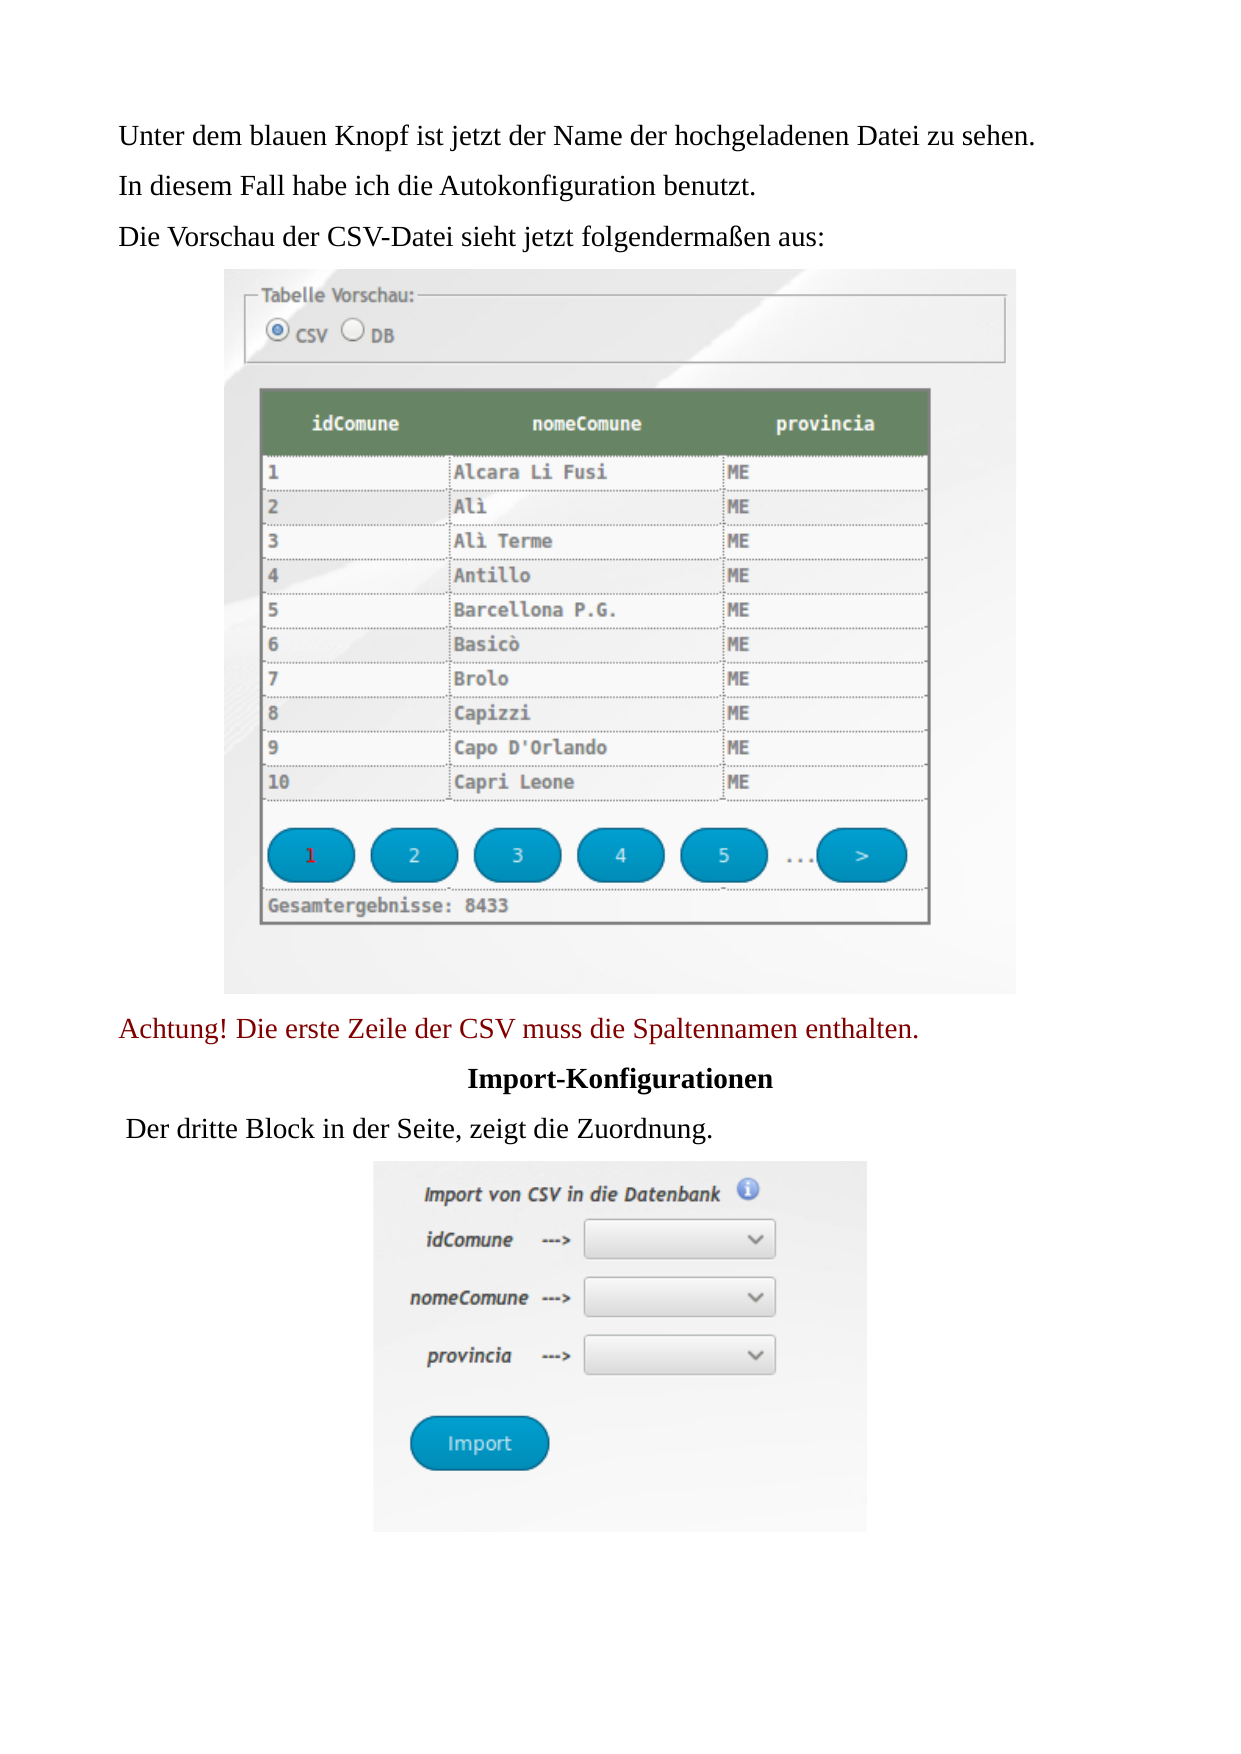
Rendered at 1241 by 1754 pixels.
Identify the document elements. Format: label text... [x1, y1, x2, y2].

text Unter dem blauen Knopf ist jetzt der Name der hochgeladenen Datei zu sehen. [118, 118, 1122, 152]
text Die Vorschau der CSV-Datei sieht jetzt folgendermaßen aus: [118, 219, 1122, 252]
picture [373, 1161, 867, 1532]
text Der dritte Block in der Seite, zeigt die Zuordnung. [118, 1111, 1122, 1145]
text In diesem Fall habe ich die Autokonfiguration benutzt. [118, 168, 1122, 202]
text Import-Konfigurationen [118, 1061, 1122, 1095]
text Achtung! Die erste Zeile der CSV muss die Spaltennamen enthalten. [118, 269, 1122, 1044]
picture [224, 269, 1017, 994]
